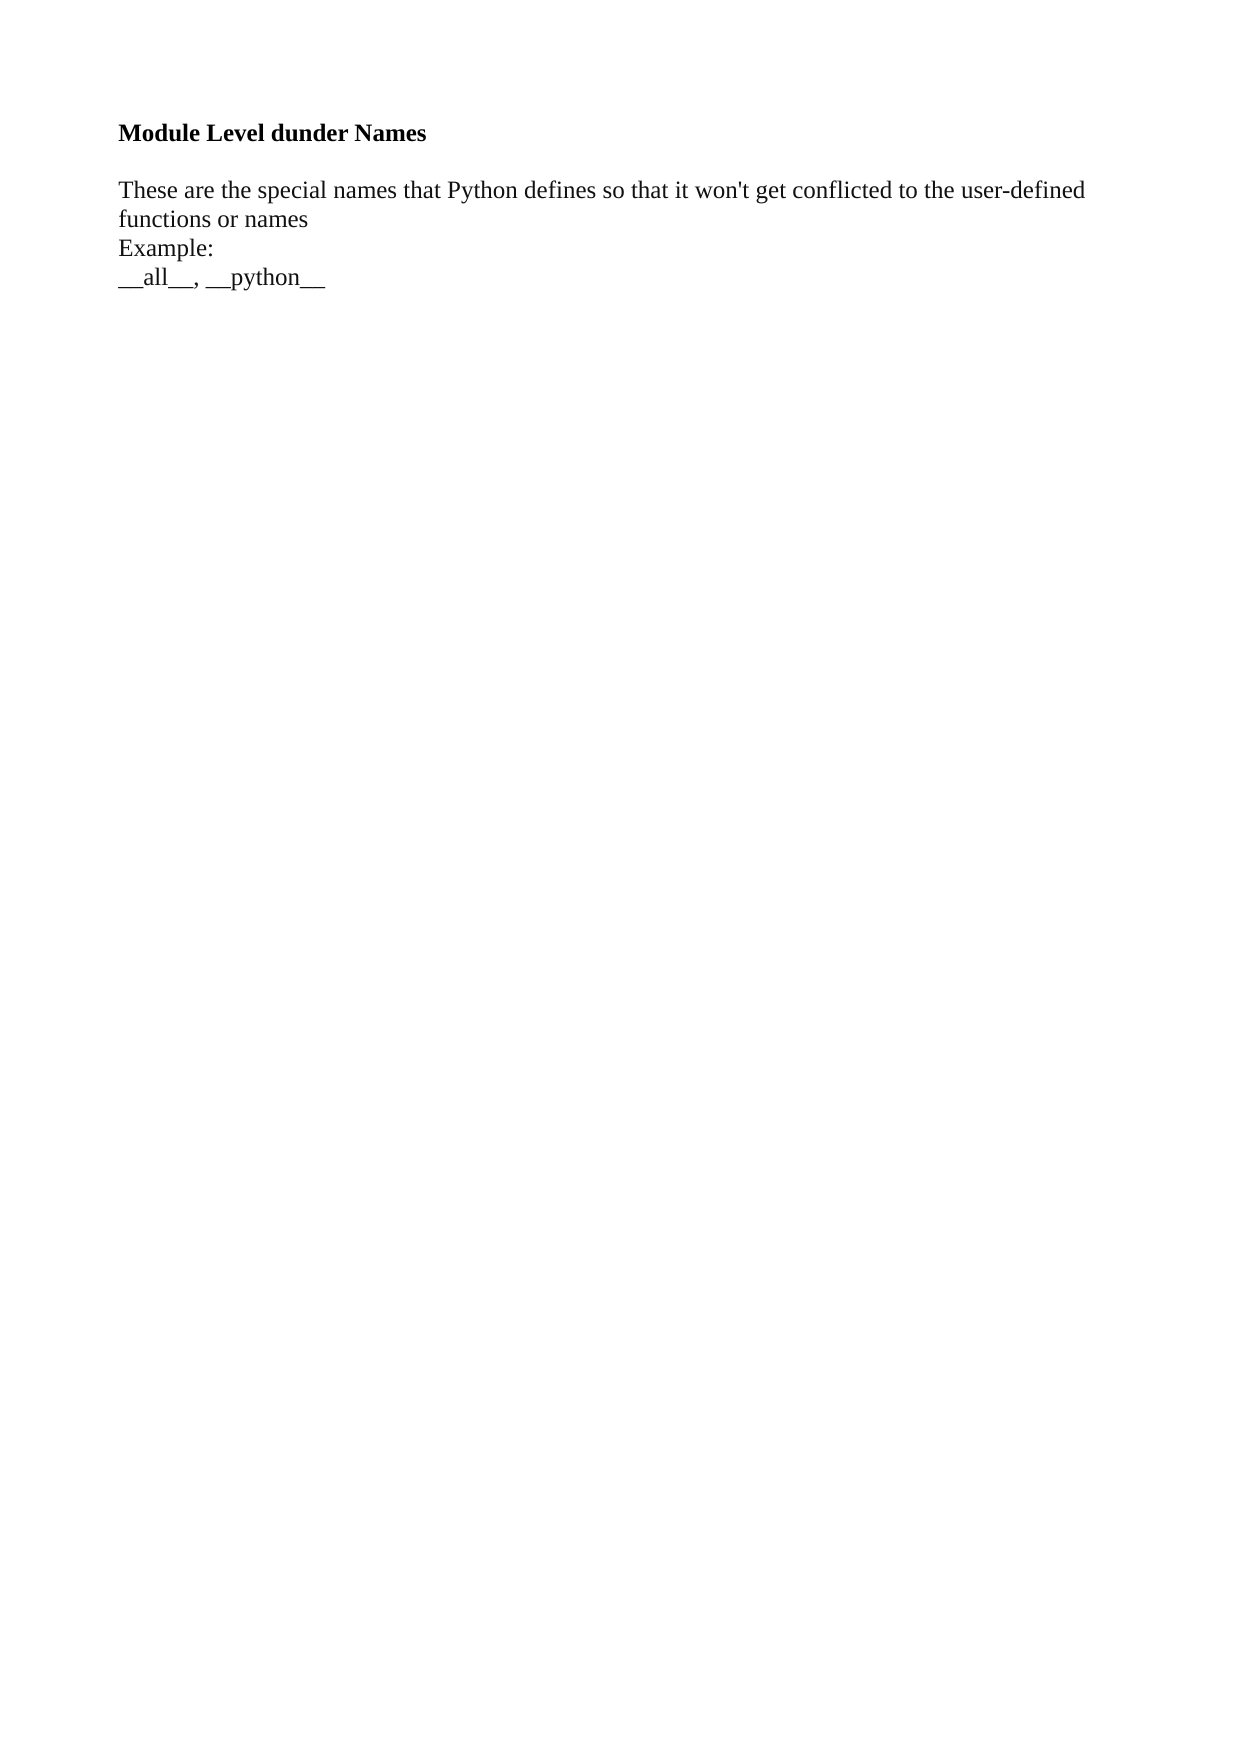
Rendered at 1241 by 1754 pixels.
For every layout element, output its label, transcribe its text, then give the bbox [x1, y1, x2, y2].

text Module Level dunder Names [118, 118, 1122, 147]
text __all__, __python__ [118, 262, 1122, 291]
text Example: [118, 233, 1122, 262]
text These are the special names that Python defines so that it won't get conflicted to the user-defined functions or names [118, 176, 1122, 233]
